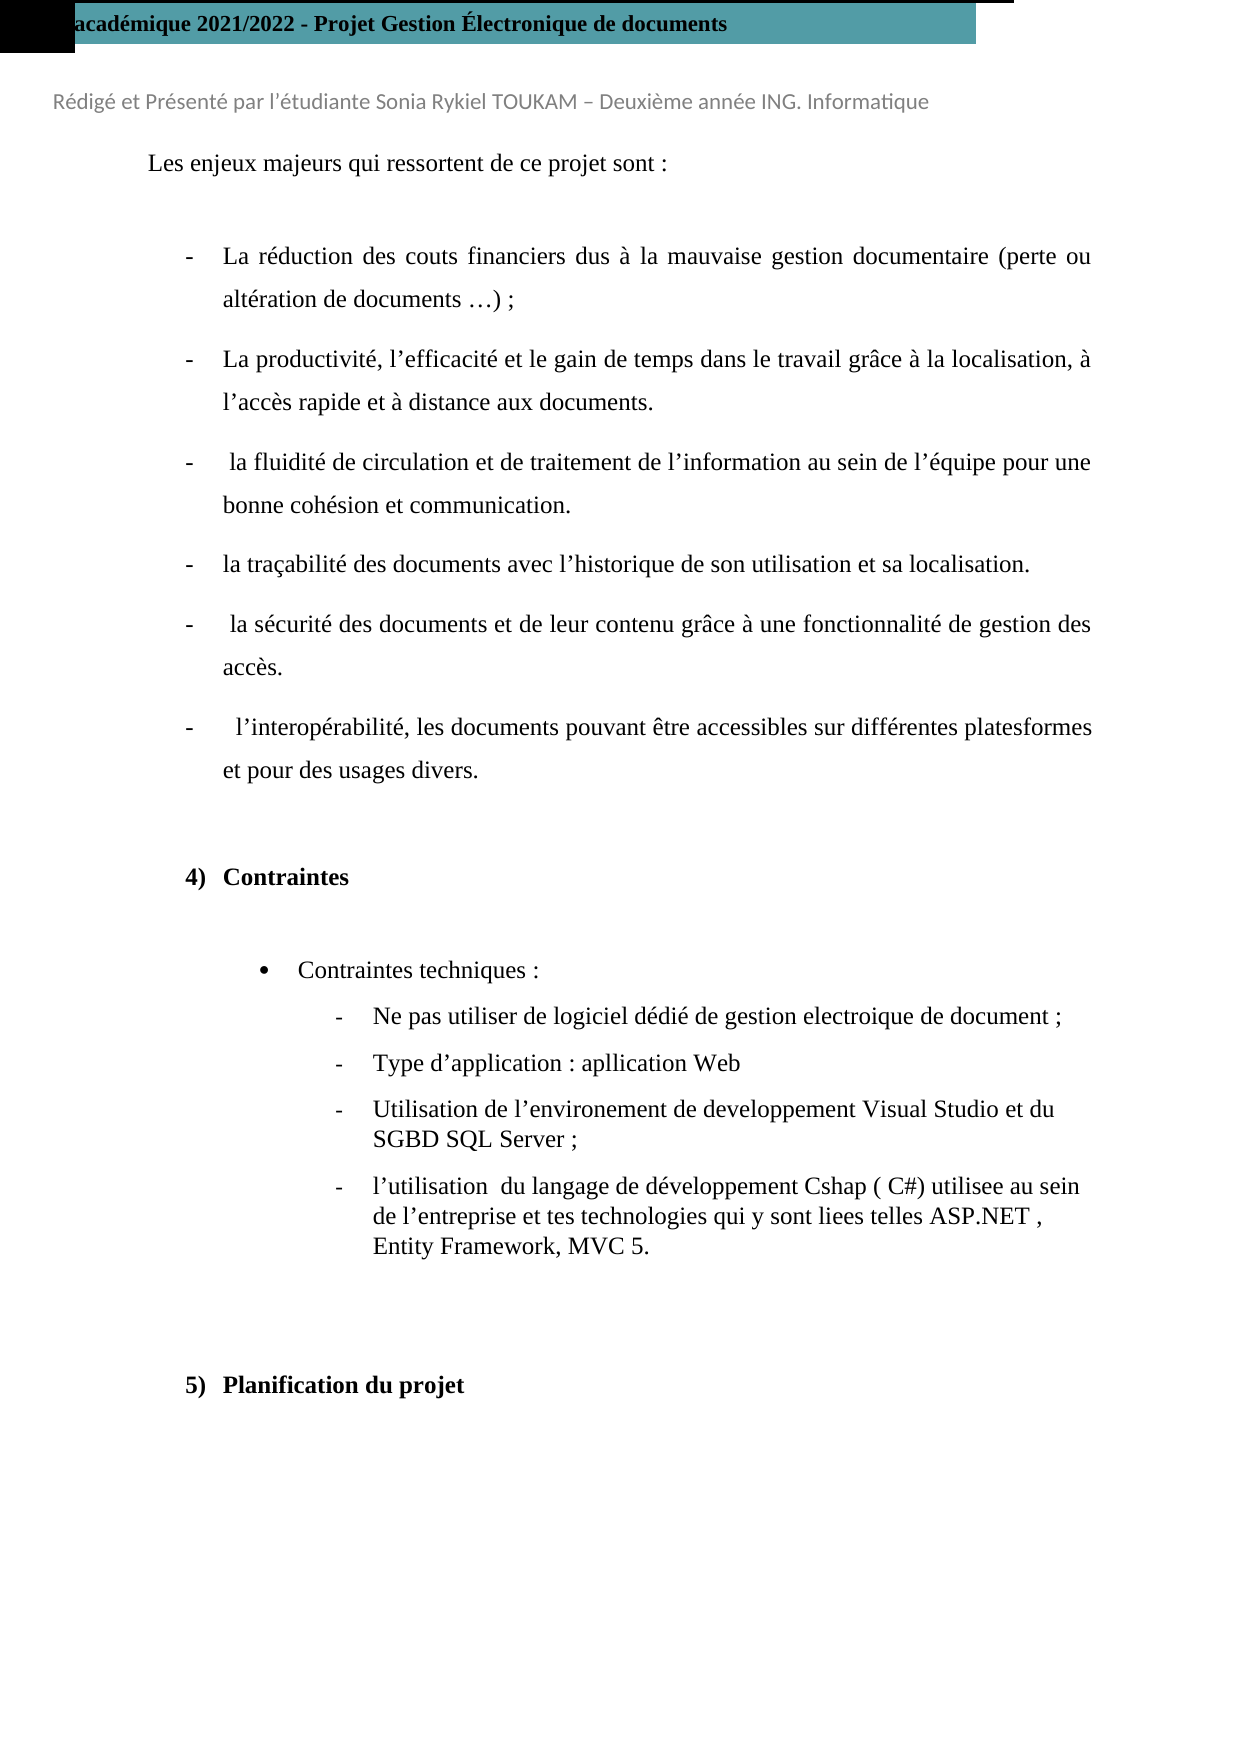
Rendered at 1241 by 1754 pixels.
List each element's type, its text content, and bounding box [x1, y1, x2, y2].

list la traçabilité des documents avec l’historique de son utilisation et sa localisation. [185, 549, 1093, 578]
list Type d’application : apllication Web [335, 1048, 1093, 1077]
list Utilisation de l’environement de developpement Visual Studio et du SGBD SQL Server ; [335, 1094, 1093, 1153]
list la sécurité des documents et de leur contenu grâce à une fonctionnalité de gestion des accès. [185, 609, 1093, 681]
list la fluidité de circulation et de traitement de l’information au sein de l’équipe pour une bonne cohésion et communication. [185, 447, 1093, 518]
text Les enjeux majeurs qui ressortent de ce projet sont : [148, 148, 1093, 176]
list Ne pas utiliser de logiciel dédié de gestion electroique de document ; [335, 1001, 1093, 1030]
list l’utilisation du langage de développement Cshap ( C#) utilisee au sein de l’entreprise et tes technologies qui y sont liees telles ASP.NET , Entity Framework, MVC 5. [335, 1171, 1093, 1259]
list Contraintes techniques : [260, 955, 1093, 983]
list l’interopérabilité, les documents pouvant être accessibles sur différentes platesformes et pour des usages divers. [185, 712, 1093, 784]
list La productivité, l’efficacité et le gain de temps dans le travail grâce à la localisation, à l’accès rapide et à distance aux documents. [185, 344, 1093, 416]
list Contraintes [185, 862, 1093, 890]
list Planification du projet [185, 1370, 1093, 1399]
list La réduction des couts financiers dus à la mauvaise gestion documentaire (perte ou altération de documents …) ; [185, 241, 1093, 313]
